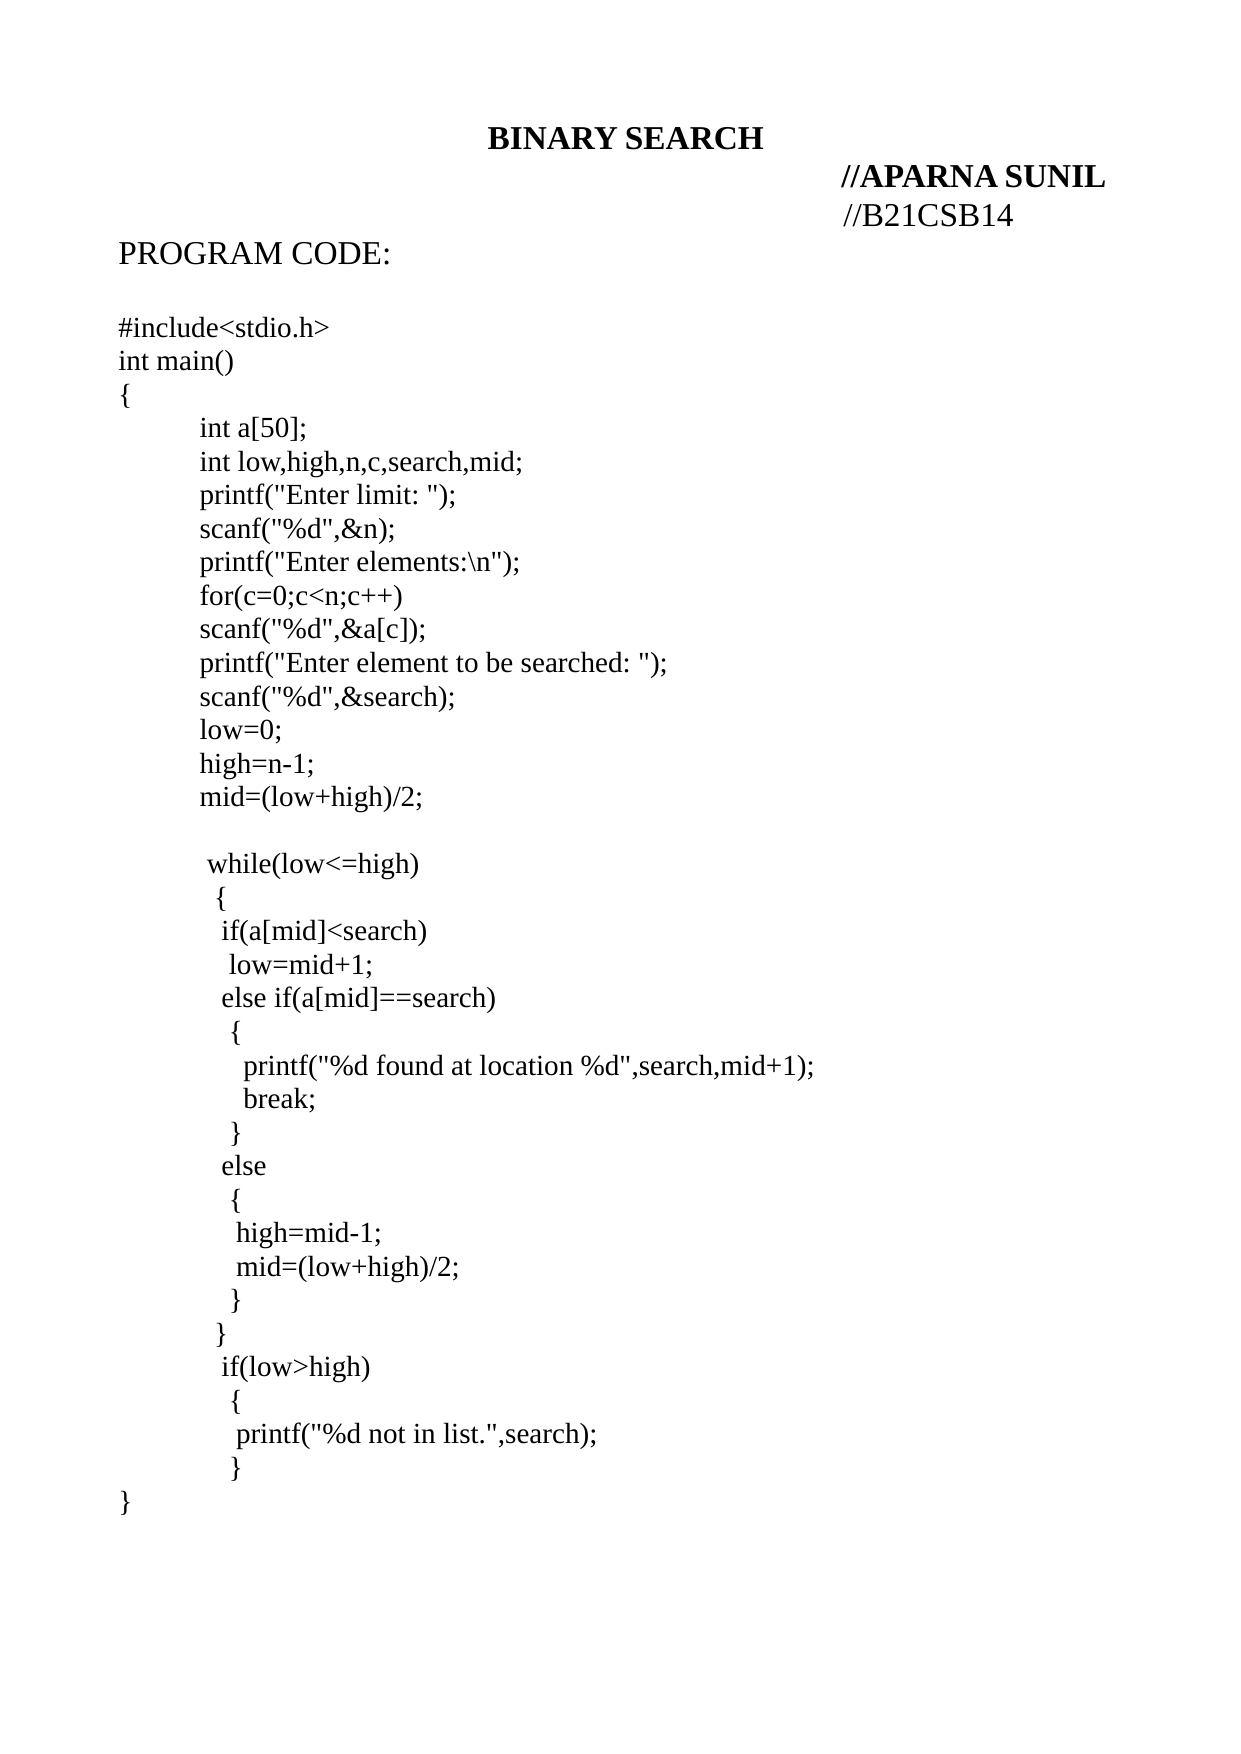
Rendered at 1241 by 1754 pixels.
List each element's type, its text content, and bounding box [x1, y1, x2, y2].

text } [118, 1450, 1122, 1484]
text printf("%d not in list.",search); [118, 1417, 1122, 1450]
text } [118, 1282, 1122, 1316]
text #include<stdio.h> [118, 310, 1122, 343]
text //APARNA SUNIL [118, 156, 1122, 195]
text //B21CSB14 [118, 195, 1122, 233]
text low=0; [118, 712, 1122, 746]
text { [118, 1383, 1122, 1417]
text PROGRAM CODE: [118, 233, 1122, 271]
text printf("Enter limit: "); [118, 477, 1122, 511]
text printf("Enter elements:\n"); [118, 544, 1122, 578]
text { [118, 880, 1122, 913]
text } [118, 1316, 1122, 1349]
text break; [118, 1081, 1122, 1115]
text int a[50]; [118, 410, 1122, 444]
text BINARY SEARCH [118, 118, 1122, 156]
text high=n-1; [118, 746, 1122, 779]
text low=mid+1; [118, 947, 1122, 981]
text mid=(low+high)/2; [118, 1249, 1122, 1282]
text int main() [118, 343, 1122, 377]
text if(low>high) [118, 1349, 1122, 1383]
text scanf("%d",&search); [118, 679, 1122, 712]
text mid=(low+high)/2; [118, 779, 1122, 813]
text scanf("%d",&a[c]); [118, 612, 1122, 645]
text printf("%d found at location %d",search,mid+1); [118, 1048, 1122, 1081]
text } [118, 1115, 1122, 1148]
text int low,high,n,c,search,mid; [118, 444, 1122, 477]
text } [118, 1484, 1122, 1517]
text { [118, 1014, 1122, 1048]
text for(c=0;c<n;c++) [118, 578, 1122, 612]
text else [118, 1148, 1122, 1182]
text { [118, 377, 1122, 410]
text high=mid-1; [118, 1215, 1122, 1249]
text printf("Enter element to be searched: "); [118, 645, 1122, 679]
text if(a[mid]<search) [118, 913, 1122, 947]
text while(low<=high) [118, 846, 1122, 880]
text { [118, 1182, 1122, 1215]
text else if(a[mid]==search) [118, 981, 1122, 1014]
text scanf("%d",&n); [118, 511, 1122, 544]
